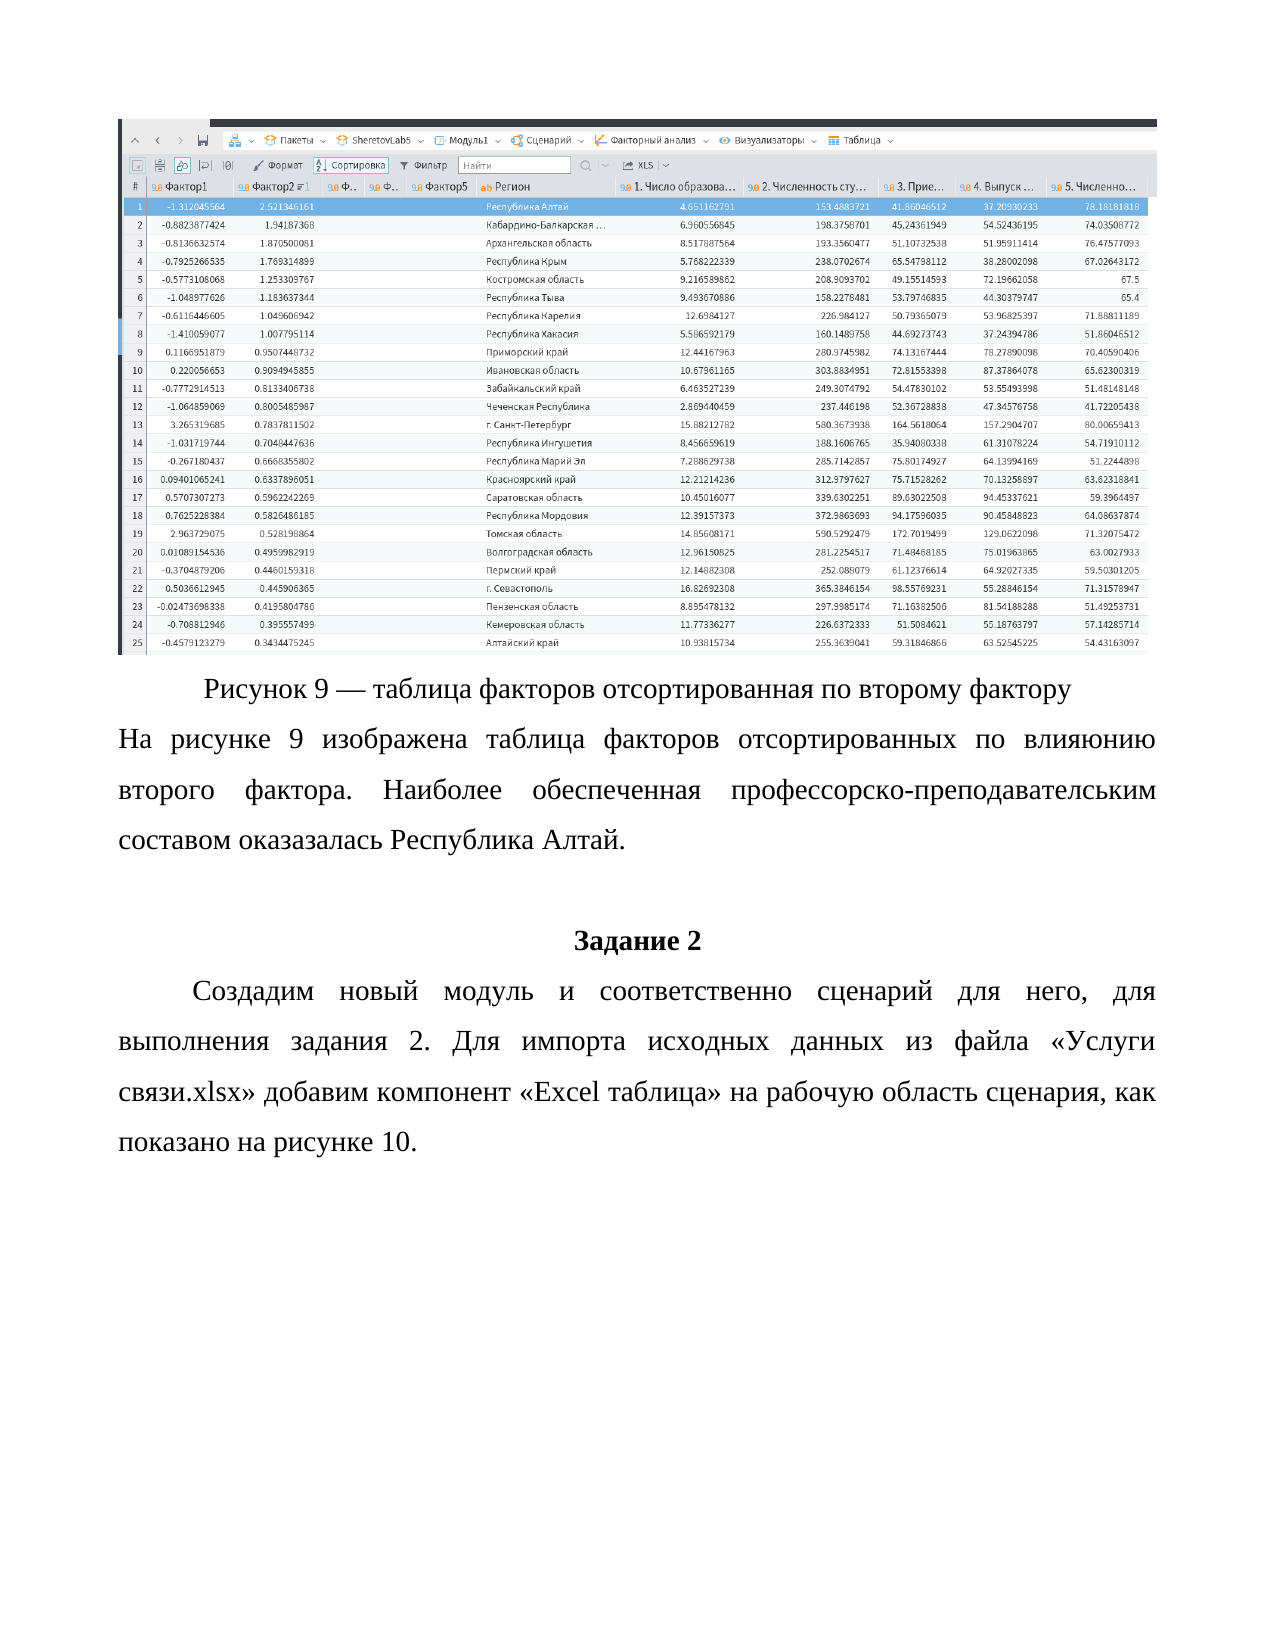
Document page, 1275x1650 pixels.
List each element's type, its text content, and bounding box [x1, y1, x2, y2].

picture [118, 119, 1157, 655]
text Создадим новый модуль и соответственно сценарий для него, для выполнения задания 2. Для импорта исходных данных из файла «Услуги связи.xlsx» добавим компонент «Excel таблица» на рабочую область сценария, как показано на рисунке 10. [118, 973, 1157, 1158]
text Задание 2 [118, 923, 1157, 956]
text Рисунок 9 — таблица факторов отсортированная по второму фактору [118, 655, 1157, 705]
text На рисунке 9 изображена таблица факторов отсортированных по влияюнию второго фактора. Наиболее обеспеченная профессорско-преподавателським составом оказазалась Республика Алтай. [118, 722, 1157, 856]
